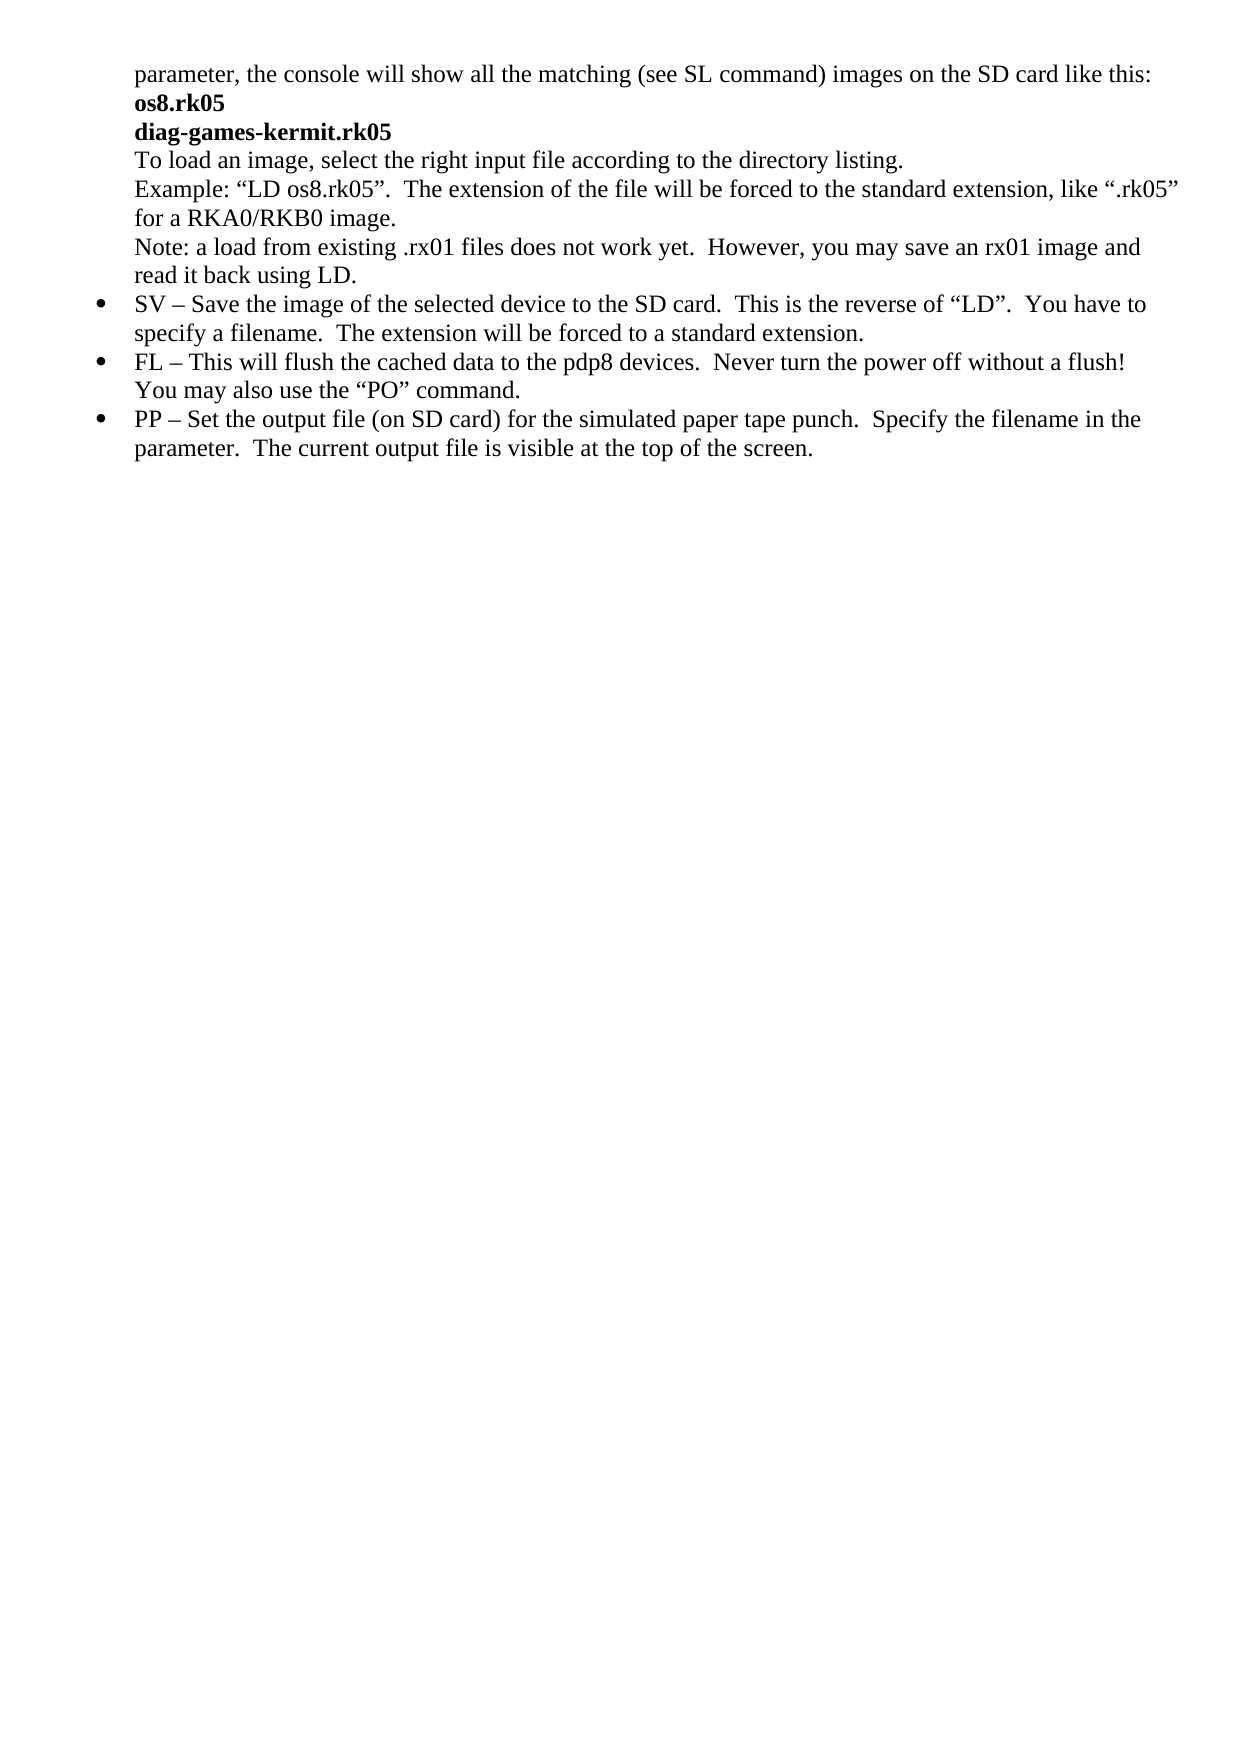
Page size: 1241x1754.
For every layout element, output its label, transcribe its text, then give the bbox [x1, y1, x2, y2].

list parameter, the console will show all the matching (see SL command) images on the SD card like this: os8.rk05 diag-games-kermit.rk05 To load an image, select the right input file according to the directory listing. Example: “LD os8.rk05”. The extension of the file will be forced to the standard extension, like “.rk05” for a RKA0/RKB0 image. Note: a load from existing .rx01 files does not work yet. However, you may save an rx01 image and read it back using LD. [97, 59, 1181, 289]
list PP – Set the output file (on SD card) for the simulated paper tape punch. Specify the filename in the parameter. The current output file is visible at the top of the screen. [97, 404, 1181, 462]
list SV – Save the image of the selected device to the SD card. This is the reverse of “LD”. You have to specify a filename. The extension will be forced to a standard extension. [97, 289, 1181, 347]
list FL – This will flush the cached data to the pdp8 devices. Never turn the power off without a flush! You may also use the “PO” command. [97, 347, 1181, 404]
